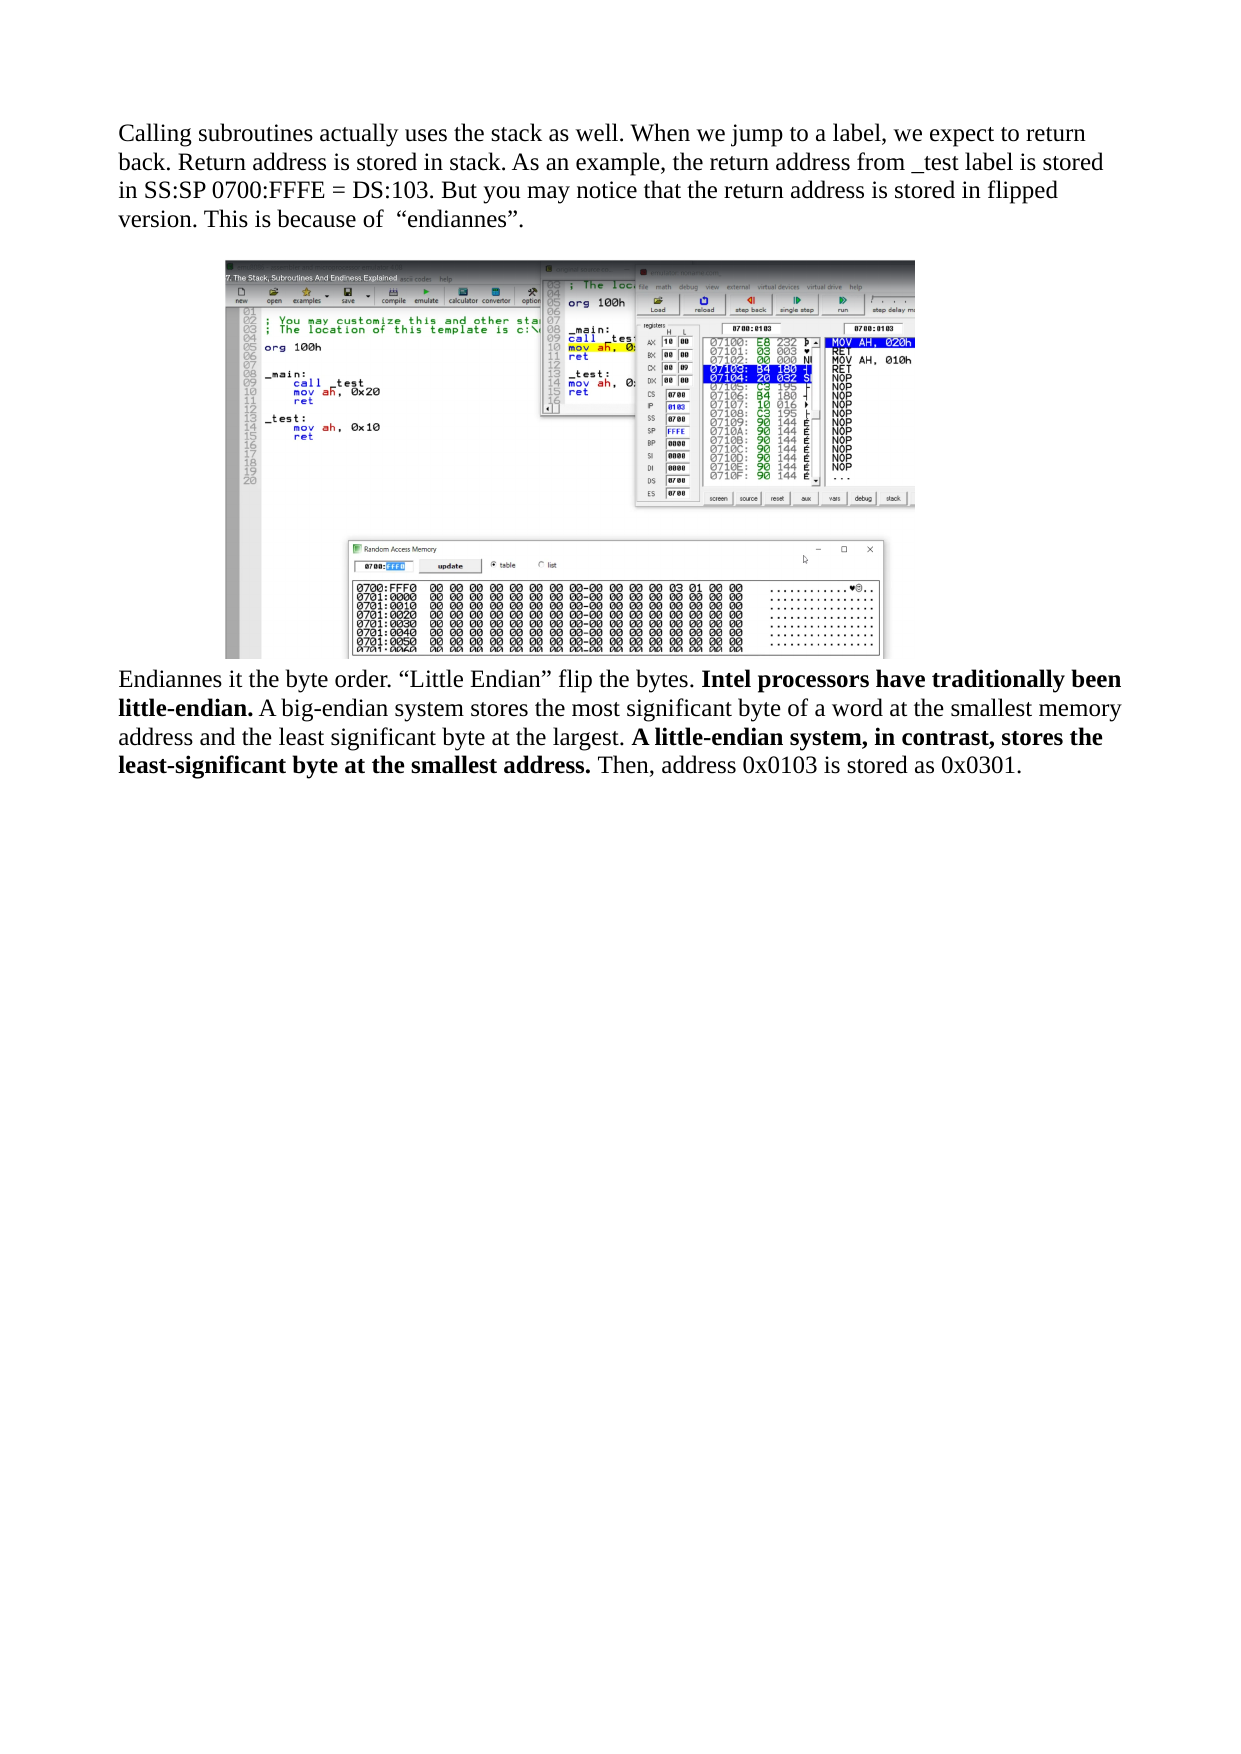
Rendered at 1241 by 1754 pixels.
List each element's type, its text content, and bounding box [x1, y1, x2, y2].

text Calling subroutines actually uses the stack as well. When we jump to a label, we expect to return back. Return address is stored in stack. As an example, the return address from _test label is stored in SS:SP 0700:FFFE = DS:103. But you may notice that the return address is stored in flipped version. This is because of “endiannes”. [118, 118, 1122, 233]
picture [225, 259, 915, 659]
text Endiannes it the byte order. “Little Endian” flip the bytes. Intel processors have traditionally been little-endian. A big-endian system stores the most significant byte of a word at the smallest memory address and the least significant byte at the largest. A little-endian system, in contrast, stores the least-significant byte at the smallest address. Then, address 0x0103 is stored as 0x0301. [118, 664, 1122, 779]
